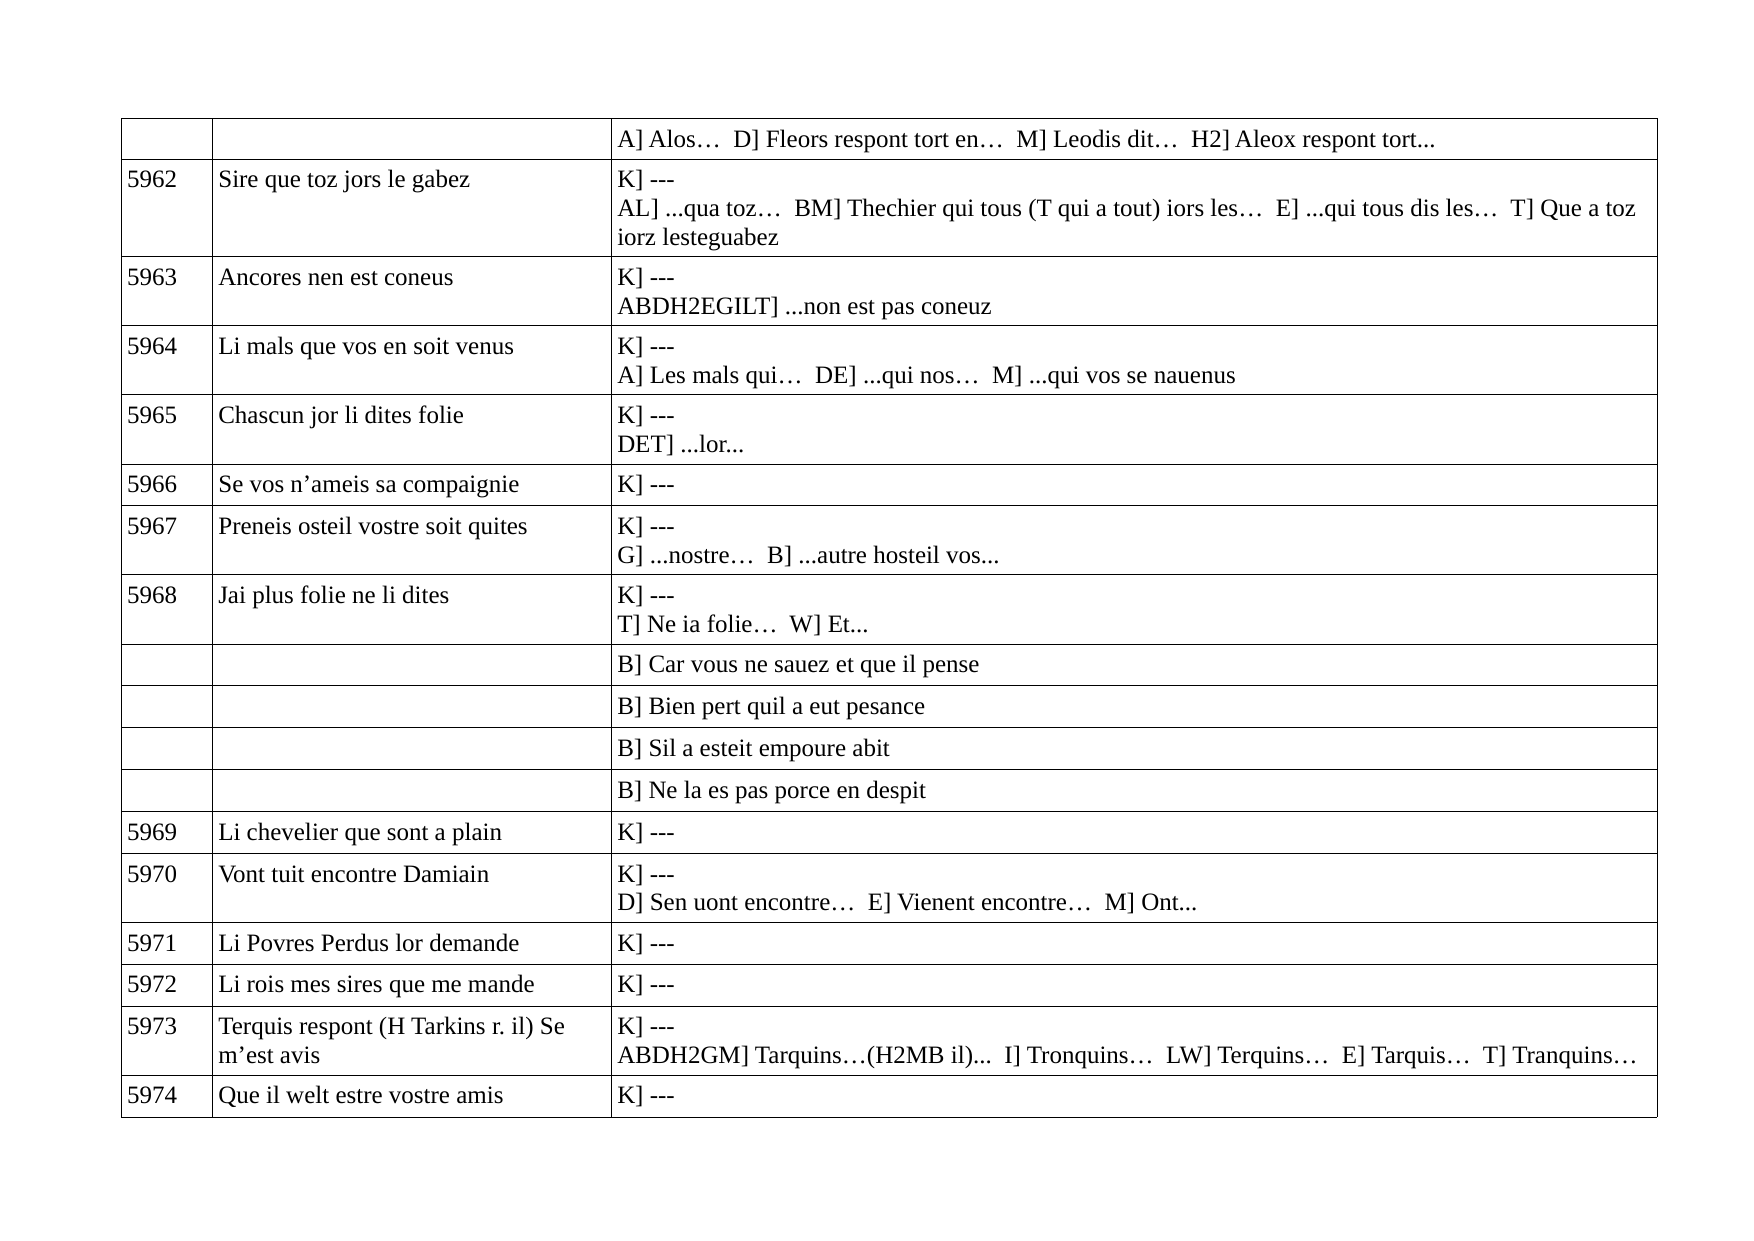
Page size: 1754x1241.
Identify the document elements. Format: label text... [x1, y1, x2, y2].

table_cell Li Povres Perdus lor demande [213, 923, 611, 964]
table_cell K] --- [612, 965, 1657, 1006]
table_cell [213, 728, 611, 769]
table_cell 5966 [122, 465, 212, 505]
table_cell [122, 770, 212, 811]
table_cell 5971 [122, 923, 212, 964]
table_cell K] --- AL] ...qua toz… BM] Thechier qui tous (T qui a tout) iors les… E] ...qui tous dis les… T] Que a toz iorz lesteguabez [612, 160, 1657, 256]
table_cell 5965 [122, 395, 212, 463]
table_cell [213, 119, 611, 158]
table_cell [122, 119, 212, 158]
table_cell B] Sil a esteit empoure abit [612, 728, 1657, 769]
table_cell K] --- G] ...nostre… B] ...autre hosteil vos... [612, 506, 1657, 574]
table_cell Jai plus folie ne li dites [213, 575, 611, 643]
table_cell [213, 686, 611, 727]
table_cell Que il welt estre vostre amis [213, 1076, 611, 1117]
table_cell Preneis osteil vostre soit quites [213, 506, 611, 574]
table_cell K] --- [612, 812, 1657, 853]
table_cell 5970 [122, 854, 212, 922]
table_cell [122, 728, 212, 769]
table_cell Li mals que vos en soit venus [213, 326, 611, 394]
table_cell Li chevelier que sont a plain [213, 812, 611, 853]
table_cell K] [612, 1076, 1657, 1117]
table_cell B] Car vous ne sauez et que il pense [612, 645, 1657, 685]
table_cell K] --- T] Ne ia folie… W] Et... [612, 575, 1657, 643]
table_cell Sire que toz jors le gabez [213, 160, 611, 256]
table_cell Vont tuit encontre Damiain [213, 854, 611, 922]
table_cell K] --- [612, 465, 1657, 505]
table_cell B] Ne la es pas porce en despit [612, 770, 1657, 811]
table_cell B] Bien pert quil a eut pesance [612, 686, 1657, 727]
table_cell Chascun jor li dites folie [213, 395, 611, 463]
table_cell 5973 [122, 1007, 212, 1075]
table_cell 5974 [122, 1076, 212, 1117]
table_cell K] --- [612, 923, 1657, 964]
table_cell --- A] Alos… D] Fleors respont tort en… M] Leodis dit… H2] Aleox respont tort... [612, 119, 1657, 158]
table_cell [122, 686, 212, 727]
table_cell 5969 [122, 812, 212, 853]
table_cell K] --- A] Les mals qui… DE] ...qui nos… M] ...qui vos se nauenus [612, 326, 1657, 394]
table_cell K] --- DET] ...lor... [612, 395, 1657, 463]
table_cell K] --- ABDH2EGILT] ...non est pas coneuz [612, 257, 1657, 325]
table_cell [213, 645, 611, 685]
table_cell 5963 [122, 257, 212, 325]
table_cell 5964 [122, 326, 212, 394]
table_cell Terquis respont (H Tarkins r. il) Se m’est avis [213, 1007, 611, 1075]
table_cell Se vos n’ameis sa compaignie [213, 465, 611, 505]
table_cell Ancores nen est coneus [213, 257, 611, 325]
table_cell 5962 [122, 160, 212, 256]
table_cell 5967 [122, 506, 212, 574]
table_cell [213, 770, 611, 811]
table_cell K] --- D] Sen uont encontre… E] Vienent encontre… M] Ont... [612, 854, 1657, 922]
table_cell K] --- ABDH2GM] Tarquins…(H2MB il)... I] Tronquins… LW] Terquins… E] Tarquis… T] Tranquins… [612, 1007, 1657, 1075]
table_cell 5968 [122, 575, 212, 643]
table_cell [122, 645, 212, 685]
table_cell 5972 [122, 965, 212, 1006]
table_cell Li rois mes sires que me mande [213, 965, 611, 1006]
